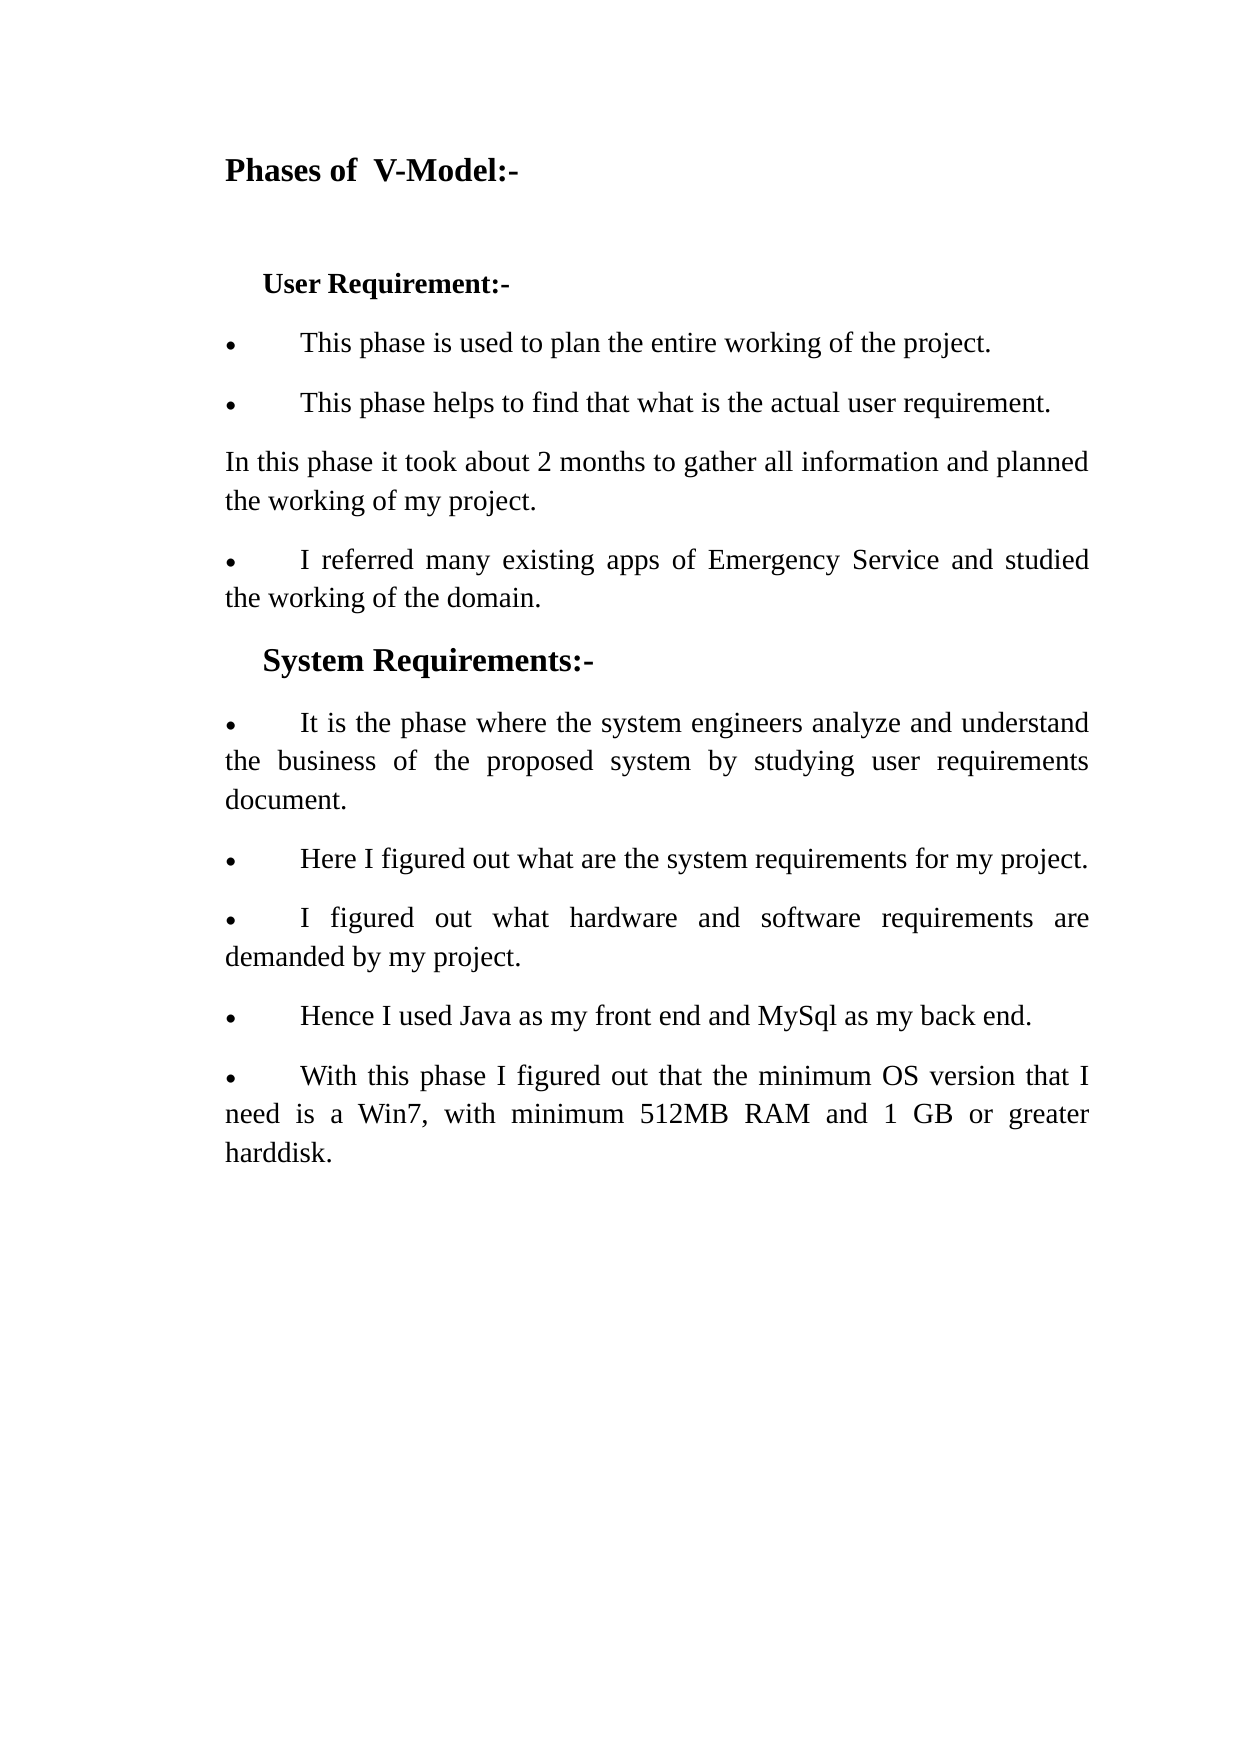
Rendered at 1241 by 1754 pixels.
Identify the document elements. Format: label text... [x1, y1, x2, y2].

text System Requirements:- [262, 640, 1090, 678]
text User Requirement:- [262, 266, 1090, 299]
list With this phase I figured out that the minimum OS version that I need is a Win7, with minimum 512MB RAM and 1 GB or greater harddisk. [225, 1058, 1090, 1168]
list I referred many existing apps of Emergency Service and studied the working of the domain. [225, 542, 1090, 614]
list In this phase it took about 2 months to gather all information and planned the working of my project. [225, 444, 1090, 516]
text Phases of V-Model:- [225, 150, 1090, 188]
list Here I figured out what are the system requirements for my project. [225, 841, 1090, 875]
list Hence I used Java as my front end and MySql as my back end. [225, 998, 1090, 1032]
list This phase helps to find that what is the actual user requirement. [225, 385, 1090, 418]
list This phase is used to plan the entire working of the project. [225, 325, 1090, 359]
list I figured out what hardware and software requirements are demanded by my project. [225, 901, 1090, 973]
list It is the phase where the system engineers analyze and understand the business of the proposed system by studying user requirements document. [225, 705, 1090, 815]
